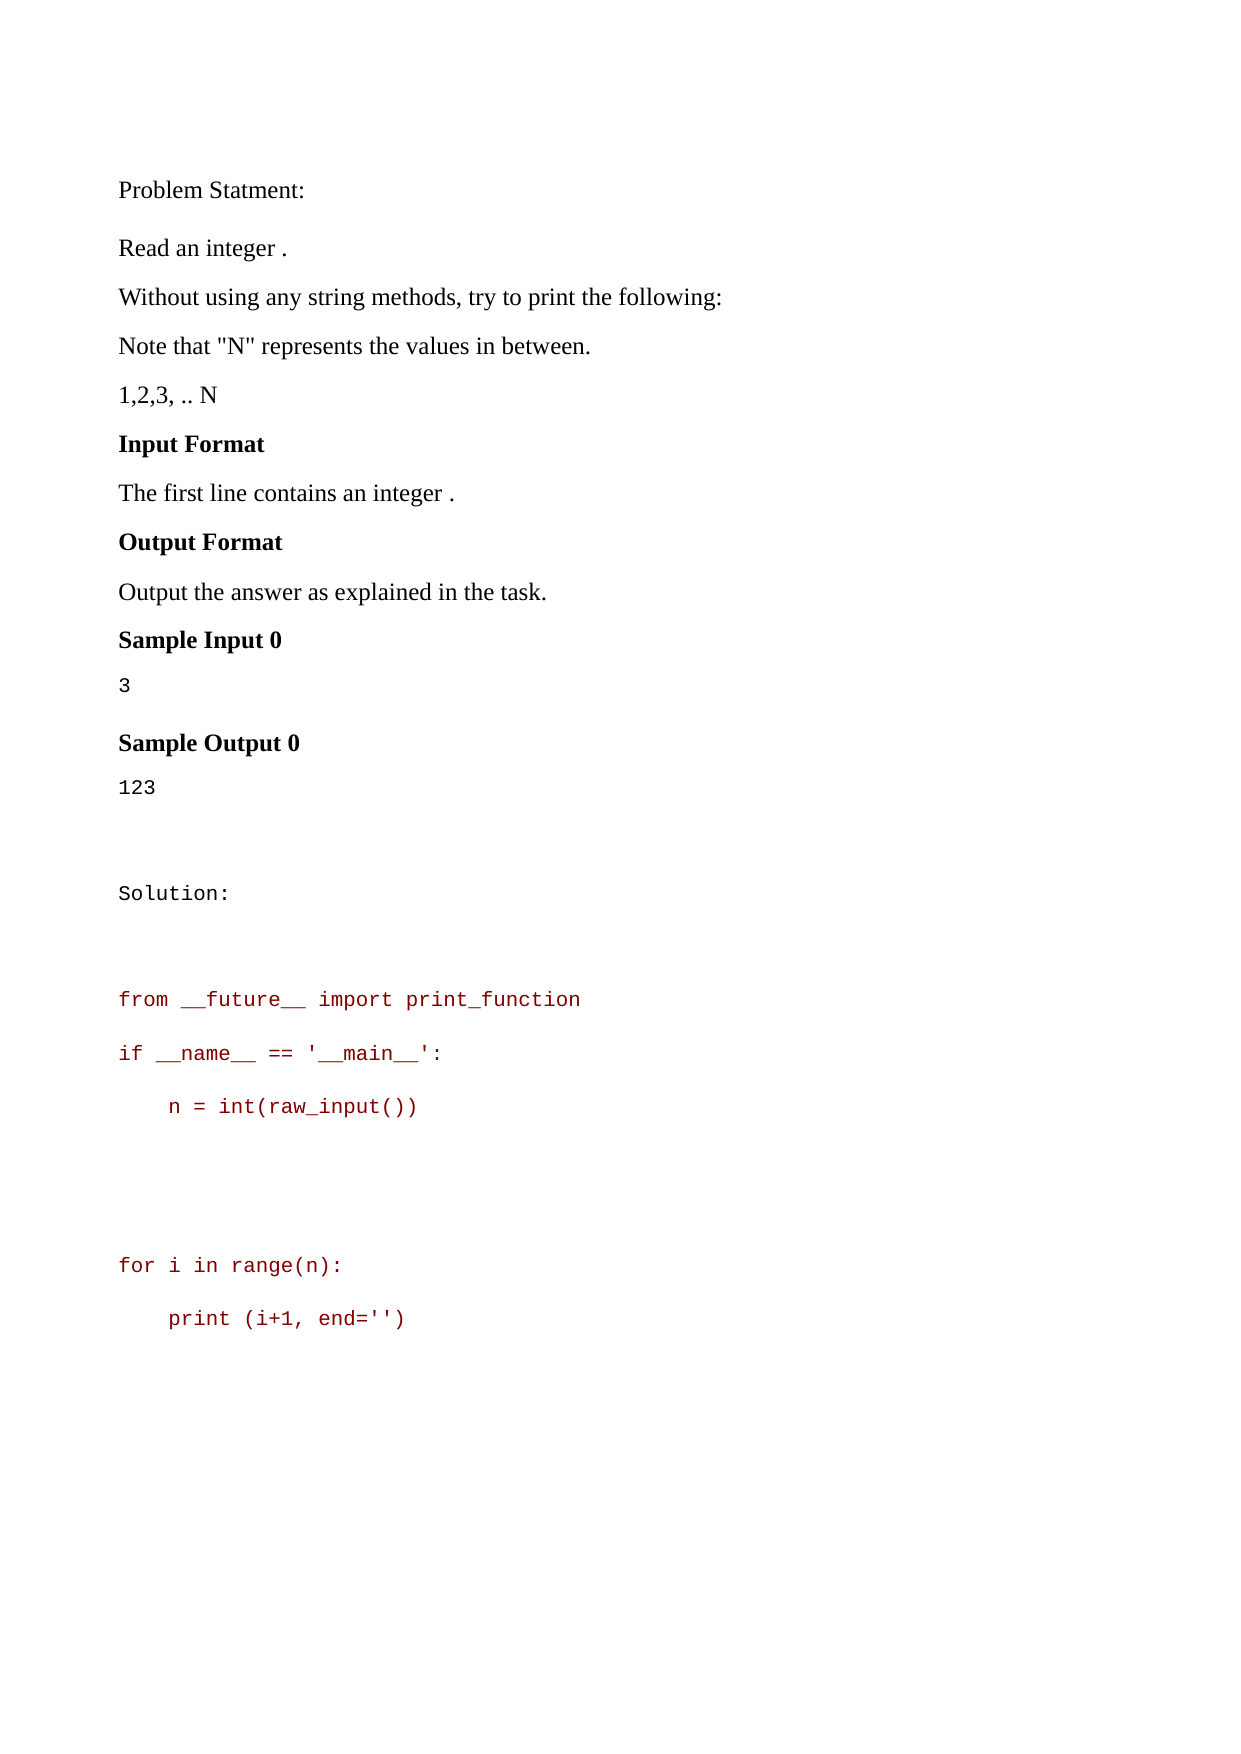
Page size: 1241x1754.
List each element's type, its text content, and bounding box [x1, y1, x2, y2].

text The first line contains an integer . [118, 478, 1122, 507]
text Input Format [118, 429, 1122, 458]
text Output the answer as explained in the task. [118, 577, 1122, 605]
text 3 [118, 675, 1122, 698]
text Without using any string methods, try to print the following: [118, 282, 1122, 311]
text if __name__ == '__main__': [118, 1042, 1122, 1066]
text Read an integer . [118, 233, 1122, 262]
text 1,2,3, .. N [118, 380, 1122, 409]
text for i in range(n): [118, 1255, 1122, 1279]
text Problem Statment: [118, 176, 1122, 204]
text print (i+1, end='') [118, 1308, 1122, 1332]
text from __future__ import print_function [118, 989, 1122, 1013]
text Sample Input 0 [118, 626, 1122, 654]
text Sample Output 0 [118, 728, 1122, 757]
text Solution: [118, 883, 1122, 907]
text Note that "N" represents the values in between. [118, 331, 1122, 360]
text n = int(raw_input()) [118, 1096, 1122, 1119]
text Output Format [118, 527, 1122, 556]
text 123 [118, 777, 1122, 801]
